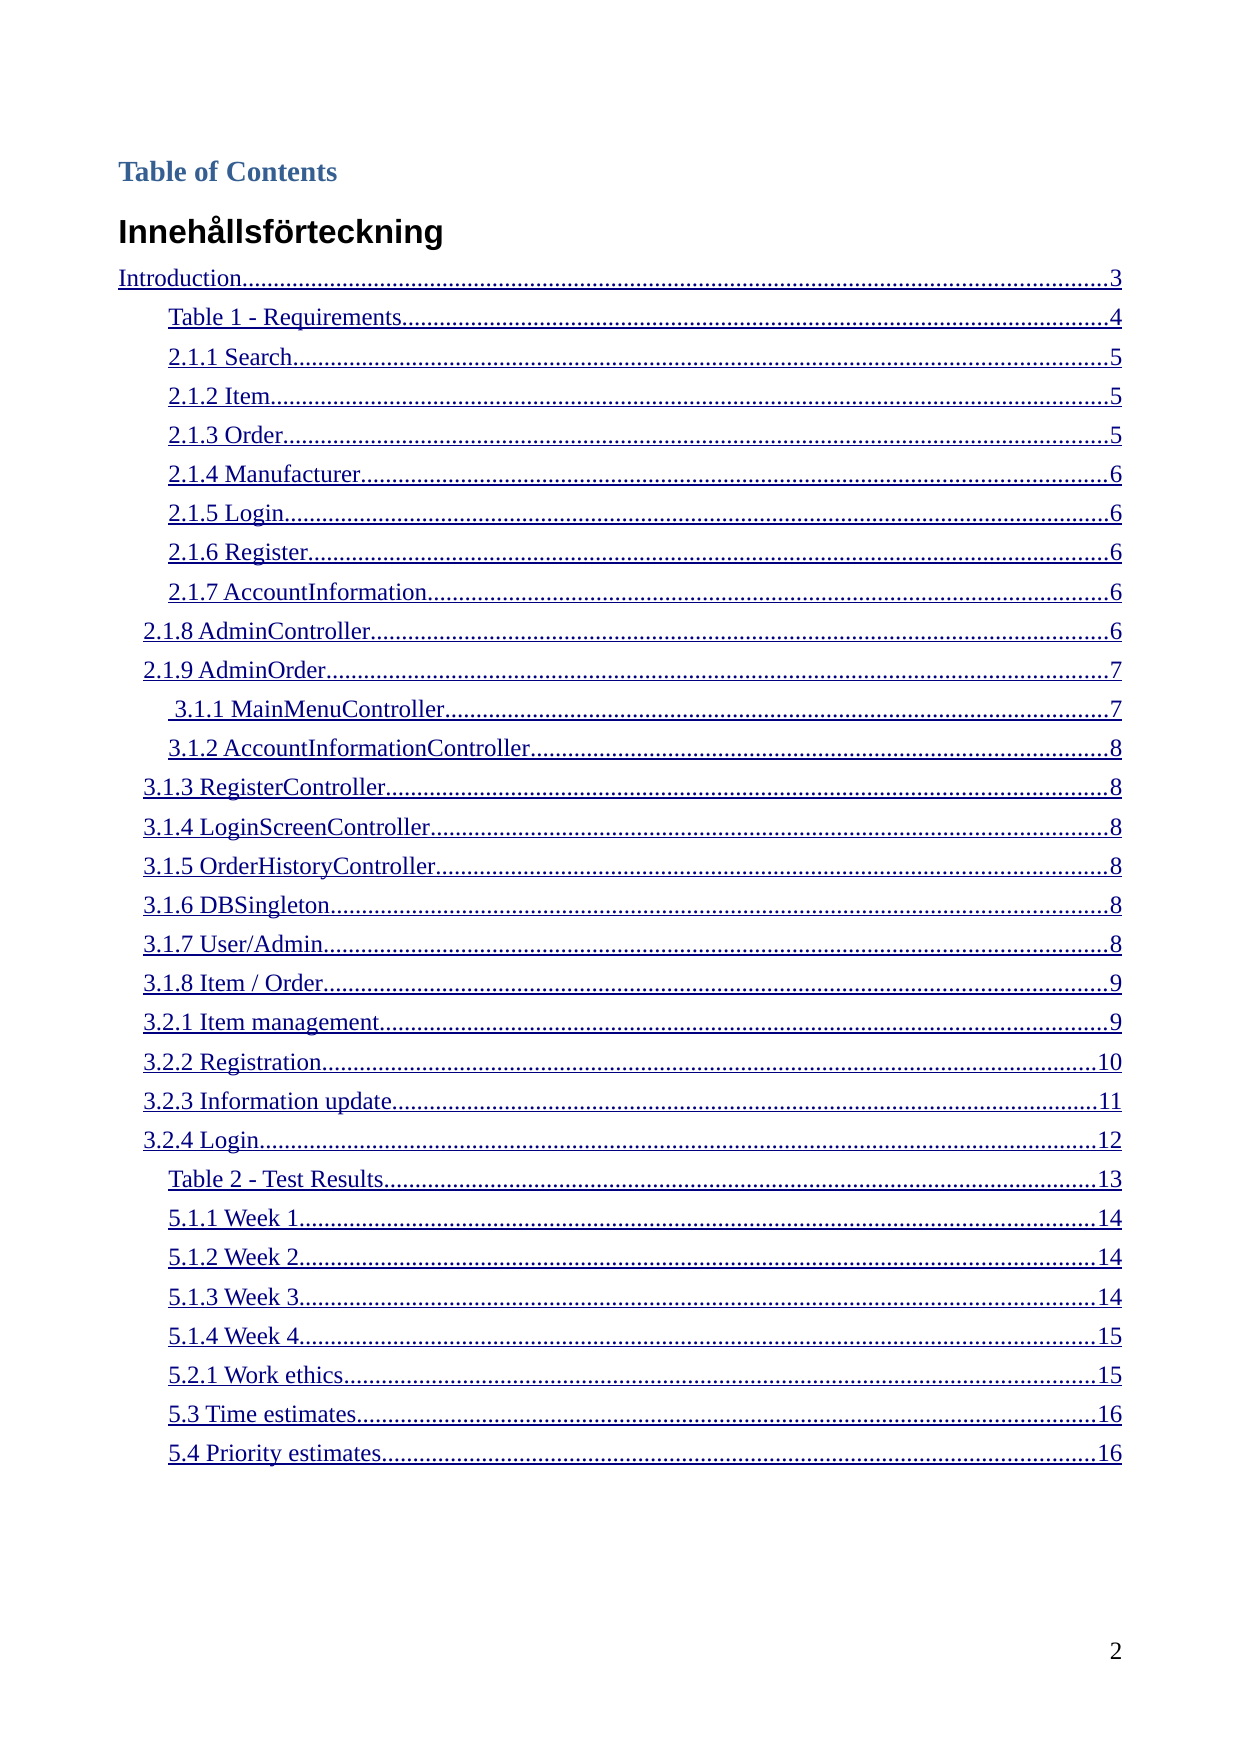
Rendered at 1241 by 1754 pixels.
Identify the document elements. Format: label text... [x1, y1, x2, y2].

subtitle Table of Contents [118, 154, 1122, 187]
text 5.1.2 Week 2 14 [168, 1242, 1122, 1267]
text Table 2 - Test Results 13 [168, 1164, 1122, 1189]
text 5.1.4 Week 4 15 [168, 1321, 1122, 1346]
text 5.1.3 Week 3 14 [168, 1282, 1122, 1307]
text 3.1.8 Item / Order 9 [143, 968, 1122, 993]
text 2.1.9 AdminOrder 7 [143, 655, 1122, 680]
text 2.1.4 Manufacturer 6 [168, 459, 1122, 484]
text 3.2.3 Information update 11 [143, 1086, 1122, 1111]
text 3.2.2 Registration 10 [143, 1047, 1122, 1072]
text 3.1.7 User/Admin 8 [143, 929, 1122, 954]
text 3.2.4 Login 12 [143, 1125, 1122, 1150]
text 2.1.2 Item 5 [168, 381, 1122, 406]
text 5.1.1 Week 1 14 [168, 1203, 1122, 1228]
text 2.1.6 Register 6 [168, 537, 1122, 562]
text 5.3 Time estimates 16 [168, 1399, 1122, 1424]
text Introduction 3 [118, 263, 1122, 288]
text 2.1.5 Login 6 [168, 498, 1122, 523]
text 3.1.2 AccountInformationController 8 [168, 733, 1122, 758]
text 3.1.5 OrderHistoryController 8 [143, 851, 1122, 876]
text 3.1.3 RegisterController 8 [143, 772, 1122, 797]
text 3.2.1 Item management 9 [143, 1007, 1122, 1032]
text 5.4 Priority estimates 16 [168, 1438, 1122, 1463]
text 3.1.6 DBSingleton 8 [143, 890, 1122, 915]
text Table 1 - Requirements 4 [168, 302, 1122, 327]
subtitle Innehållsförteckning [118, 212, 1122, 251]
text 3.1.4 LoginScreenController 8 [143, 812, 1122, 837]
text 2.1.7 AccountInformation 6 [168, 577, 1122, 602]
text 2.1.3 Order 5 [168, 420, 1122, 445]
text 2.1.1 Search 5 [168, 342, 1122, 367]
text 5.2.1 Work ethics 15 [168, 1360, 1122, 1385]
text 3.1.1 MainMenuController 7 [168, 694, 1122, 719]
text 2.1.8 AdminController 6 [143, 616, 1122, 641]
